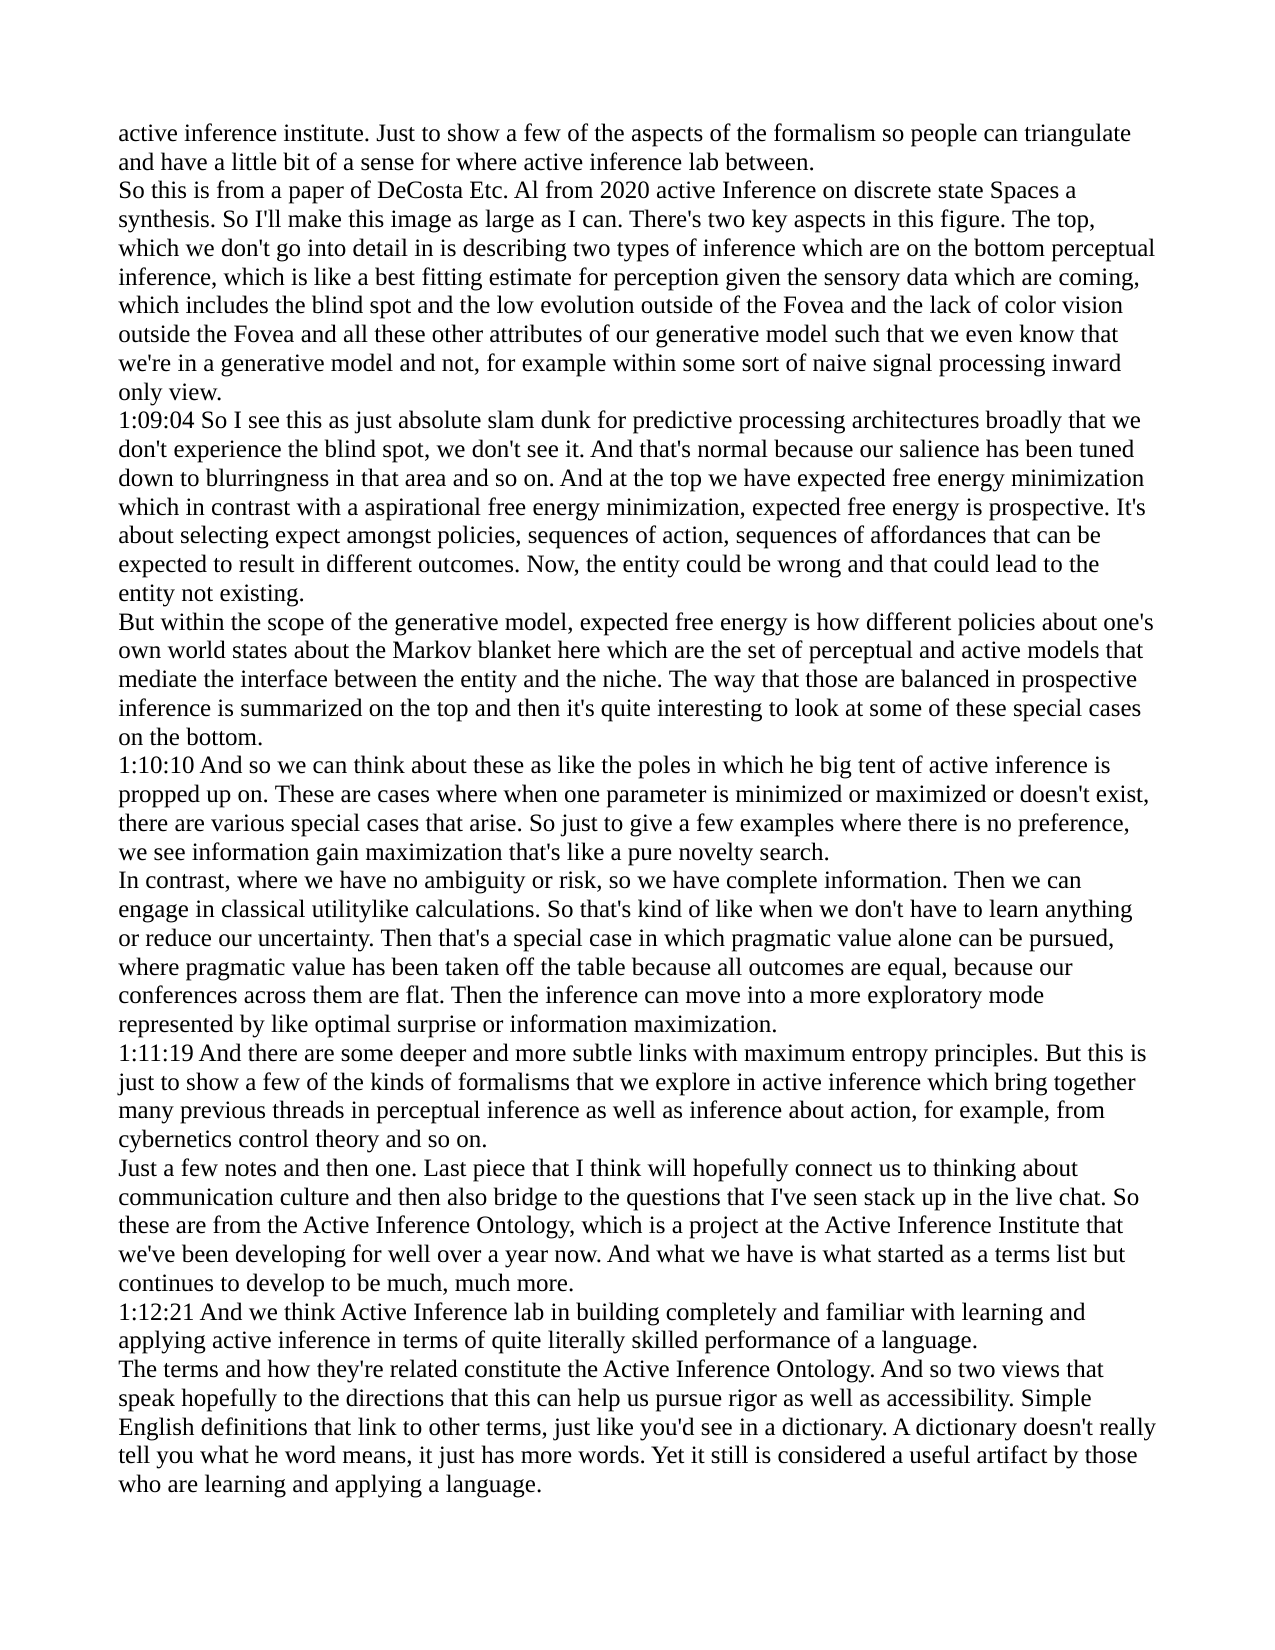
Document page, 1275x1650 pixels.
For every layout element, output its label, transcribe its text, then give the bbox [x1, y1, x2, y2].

text 1:09:04 So I see this as just absolute slam dunk for predictive processing architectures broadly that we don't experience the blind spot, we don't see it. And that's normal because our salience has been tuned down to blurringness in that area and so on. And at the top we have expected free energy minimization which in contrast with a aspirational free energy minimization, expected free energy is prospective. It's about selecting expect amongst policies, sequences of action, sequences of affordances that can be expected to result in different outcomes. Now, the entity could be wrong and that could lead to the entity not existing. [118, 406, 1157, 607]
text active inference institute. Just to show a few of the aspects of the formalism so people can triangulate and have a little bit of a sense for where active inference lab between. [118, 118, 1157, 176]
text 1:12:21 And we think Active Inference lab in building completely and familiar with learning and applying active inference in terms of quite literally skilled performance of a language. [118, 1297, 1157, 1354]
text 1:10:10 And so we can think about these as like the poles in which he big tent of active inference is propped up on. These are cases where when one parameter is minimized or maximized or doesn't exist, there are various special cases that arise. So just to give a few examples where there is no preference, we see information gain maximization that's like a pure novelty search. [118, 751, 1157, 866]
text So this is from a paper of DeCosta Etc. Al from 2020 active Inference on discrete state Spaces a synthesis. So I'll make this image as large as I can. There's two key aspects in this figure. The top, which we don't go into detail in is describing two types of inference which are on the bottom perceptual inference, which is like a best fitting estimate for perception given the sensory data which are coming, which includes the blind spot and the low evolution outside of the Fovea and the lack of color vision outside the Fovea and all these other attributes of our generative model such that we even know that we're in a generative model and not, for example within some sort of naive signal processing inward only view. [118, 176, 1157, 406]
text The terms and how they're related constitute the Active Inference Ontology. And so two views that speak hopefully to the directions that this can help us pursue rigor as well as accessibility. Simple English definitions that link to other terms, just like you'd see in a dictionary. A dictionary doesn't really tell you what he word means, it just has more words. Yet it still is considered a useful artifact by those who are learning and applying a language. [118, 1354, 1157, 1498]
text 1:11:19 And there are some deeper and more subtle links with maximum entropy principles. But this is just to show a few of the kinds of formalisms that we explore in active inference which bring together many previous threads in perceptual inference as well as inference about action, for example, from cybernetics control theory and so on. [118, 1038, 1157, 1153]
text In contrast, where we have no ambiguity or risk, so we have complete information. Then we can engage in classical utilitylike calculations. So that's kind of like when we don't have to learn anything or reduce our uncertainty. Then that's a special case in which pragmatic value alone can be pursued, where pragmatic value has been taken off the table because all outcomes are equal, because our conferences across them are flat. Then the inference can move into a more exploratory mode represented by like optimal surprise or information maximization. [118, 866, 1157, 1038]
text But within the scope of the generative model, expected free energy is how different policies about one's own world states about the Markov blanket here which are the set of perceptual and active models that mediate the interface between the entity and the niche. The way that those are balanced in prospective inference is summarized on the top and then it's quite interesting to look at some of these special cases on the bottom. [118, 607, 1157, 751]
text Just a few notes and then one. Last piece that I think will hopefully connect us to thinking about communication culture and then also bridge to the questions that I've seen stack up in the live chat. So these are from the Active Inference Ontology, which is a project at the Active Inference Institute that we've been developing for well over a year now. And what we have is what started as a terms list but continues to develop to be much, much more. [118, 1153, 1157, 1297]
